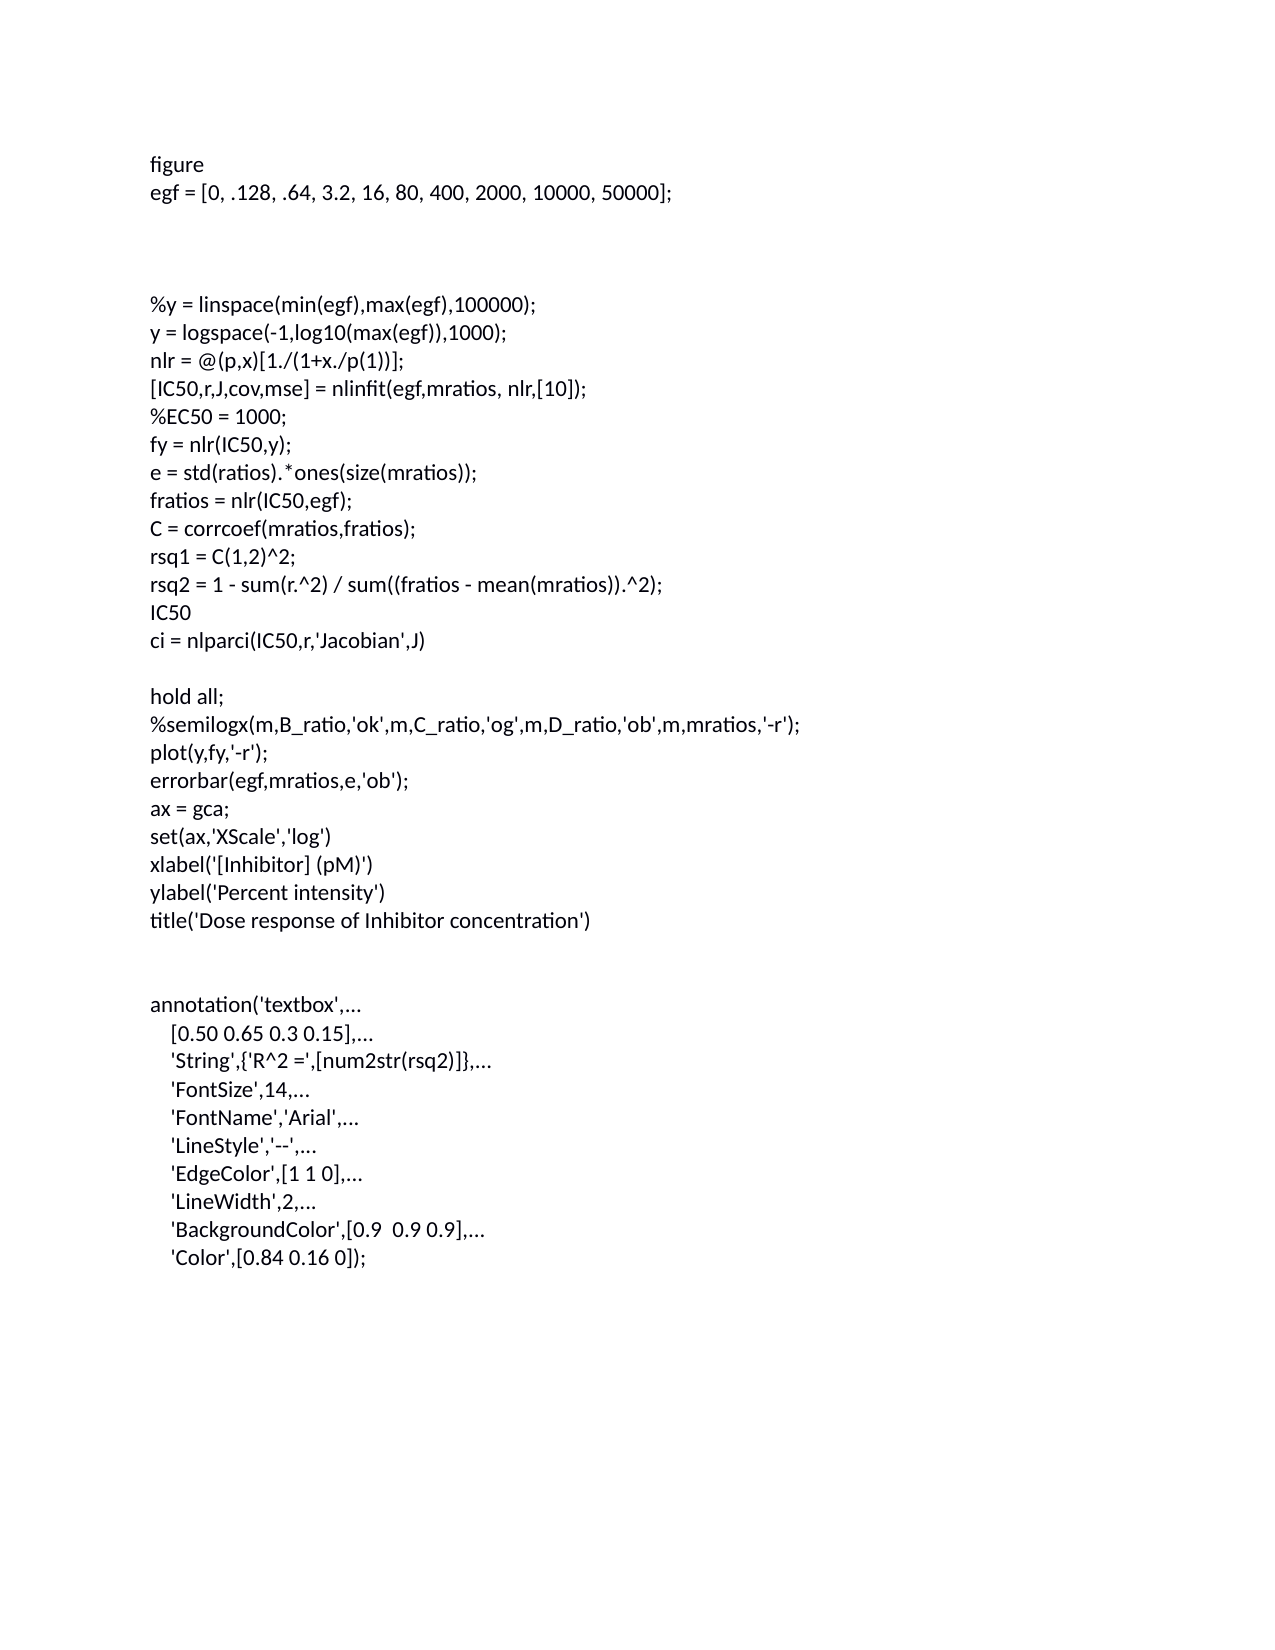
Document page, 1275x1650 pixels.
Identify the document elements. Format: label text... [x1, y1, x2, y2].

text IC50 [150, 598, 1125, 626]
text 'FontSize',14,... [150, 1075, 1125, 1103]
text 'FontName','Arial',... [150, 1103, 1125, 1131]
text hold all; [150, 682, 1125, 710]
text figure [150, 150, 1125, 178]
text %y = linspace(min(egf),max(egf),100000); [150, 290, 1125, 318]
text [0.50 0.65 0.3 0.15],... [150, 1019, 1125, 1047]
text 'Color',[0.84 0.16 0]); [150, 1243, 1125, 1271]
text set(ax,'XScale','log') [150, 822, 1125, 851]
text fy = nlr(IC50,y); [150, 430, 1125, 458]
text errorbar(egf,mratios,e,'ob'); [150, 766, 1125, 794]
text C = corrcoef(mratios,fratios); [150, 514, 1125, 542]
text y = logspace(-1,log10(max(egf)),1000); [150, 318, 1125, 346]
text %semilogx(m,B_ratio,'ok',m,C_ratio,'og',m,D_ratio,'ob',m,mratios,'-r'); [150, 710, 1125, 738]
text 'EdgeColor',[1 1 0],... [150, 1159, 1125, 1187]
text [IC50,r,J,cov,mse] = nlinfit(egf,mratios, nlr,[10]); [150, 374, 1125, 402]
text rsq2 = 1 - sum(r.^2) / sum((fratios - mean(mratios)).^2); [150, 570, 1125, 598]
text plot(y,fy,'-r'); [150, 738, 1125, 766]
text nlr = @(p,x)[1./(1+x./p(1))]; [150, 346, 1125, 374]
text rsq1 = C(1,2)^2; [150, 542, 1125, 570]
text 'BackgroundColor',[0.9 0.9 0.9],... [150, 1215, 1125, 1243]
text xlabel('[Inhibitor] (pM)') [150, 851, 1125, 878]
text 'LineWidth',2,... [150, 1187, 1125, 1215]
text egf = [0, .128, .64, 3.2, 16, 80, 400, 2000, 10000, 50000]; [150, 178, 1125, 206]
text ci = nlparci(IC50,r,'Jacobian',J) [150, 626, 1125, 654]
text 'String',{'R^2 =',[num2str(rsq2)]},... [150, 1047, 1125, 1075]
text ylabel('Percent intensity') [150, 878, 1125, 907]
text %EC50 = 1000; [150, 402, 1125, 430]
text 'LineStyle','--',... [150, 1131, 1125, 1159]
text ax = gca; [150, 794, 1125, 822]
text annotation('textbox',... [150, 991, 1125, 1019]
text fratios = nlr(IC50,egf); [150, 486, 1125, 514]
text title('Dose response of Inhibitor concentration') [150, 907, 1125, 934]
text e = std(ratios).*ones(size(mratios)); [150, 458, 1125, 486]
